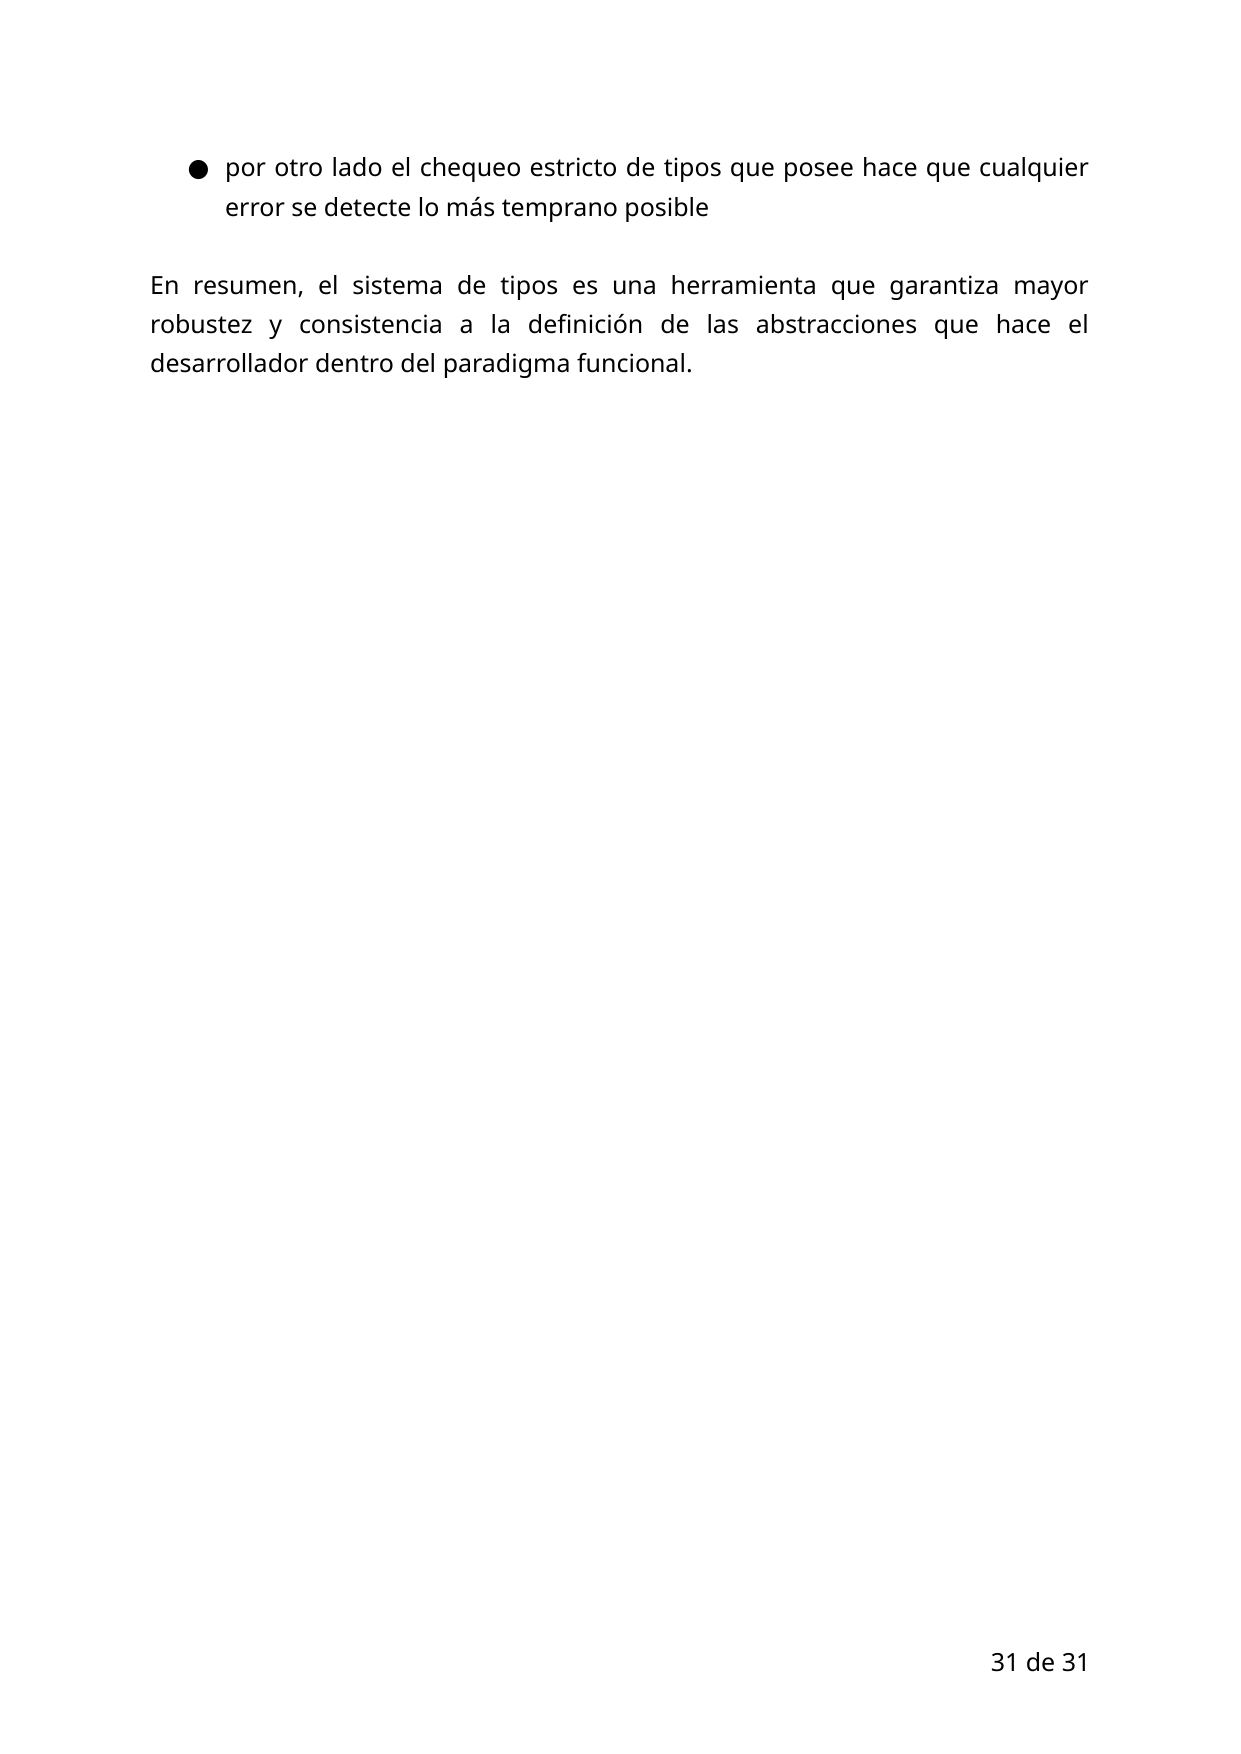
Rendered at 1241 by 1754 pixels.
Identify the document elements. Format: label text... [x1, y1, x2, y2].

text En resumen, el sistema de tipos es una herramienta que garantiza mayor robustez y consistencia a la definición de las abstracciones que hace el desarrollador dentro del paradigma funcional. [150, 267, 1090, 380]
list por otro lado el chequeo estricto de tipos que posee hace que cualquier error se detecte lo más temprano posible [187, 150, 1090, 223]
